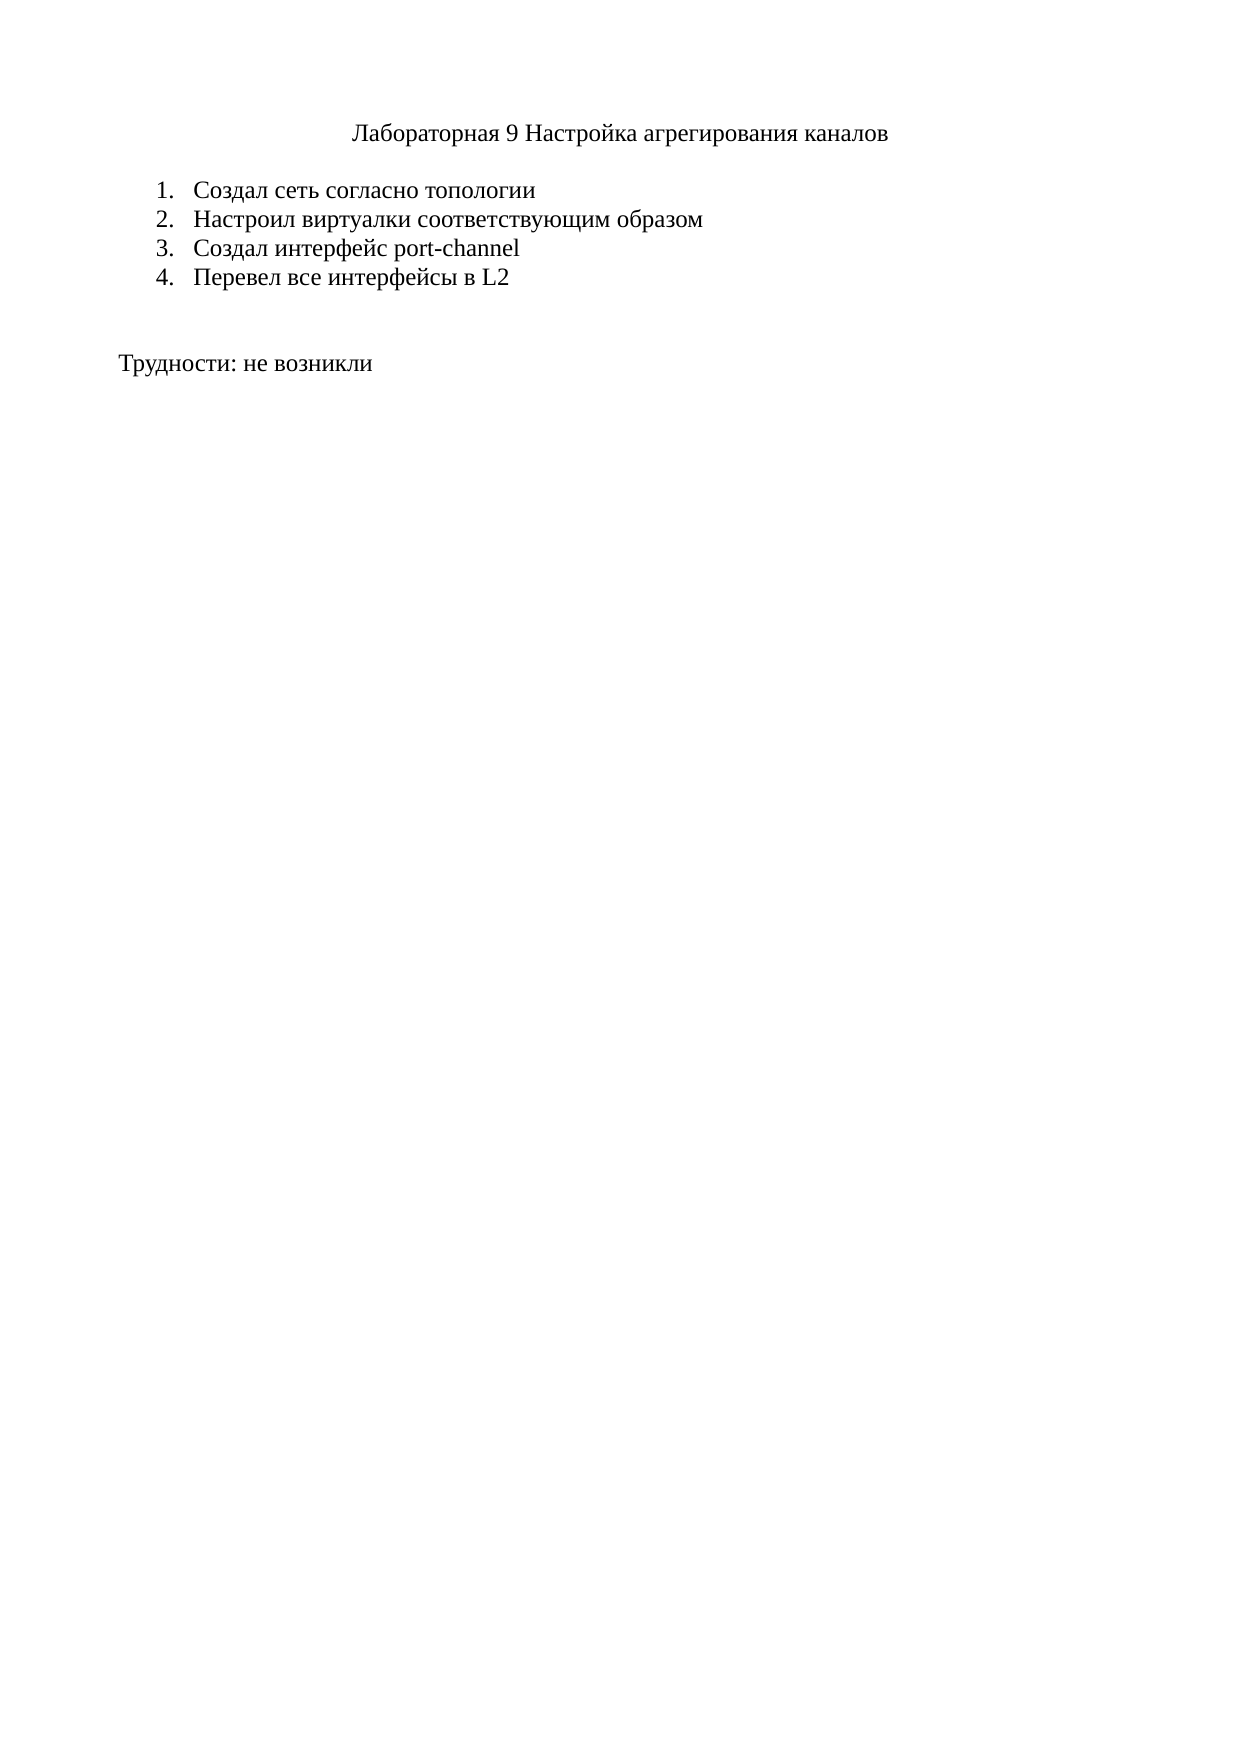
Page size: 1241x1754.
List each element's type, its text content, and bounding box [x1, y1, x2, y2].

list Создал интерфейс port-channel [156, 233, 1122, 262]
text Лабораторная 9 Настройка агрегирования каналов [118, 118, 1122, 147]
text Трудности: не возникли [118, 348, 1122, 377]
list Настроил виртуалки соответствующим образом [156, 204, 1122, 233]
list Создал сеть согласно топологии [156, 176, 1122, 204]
list Перевел все интерфейсы в L2 [156, 262, 1122, 291]
